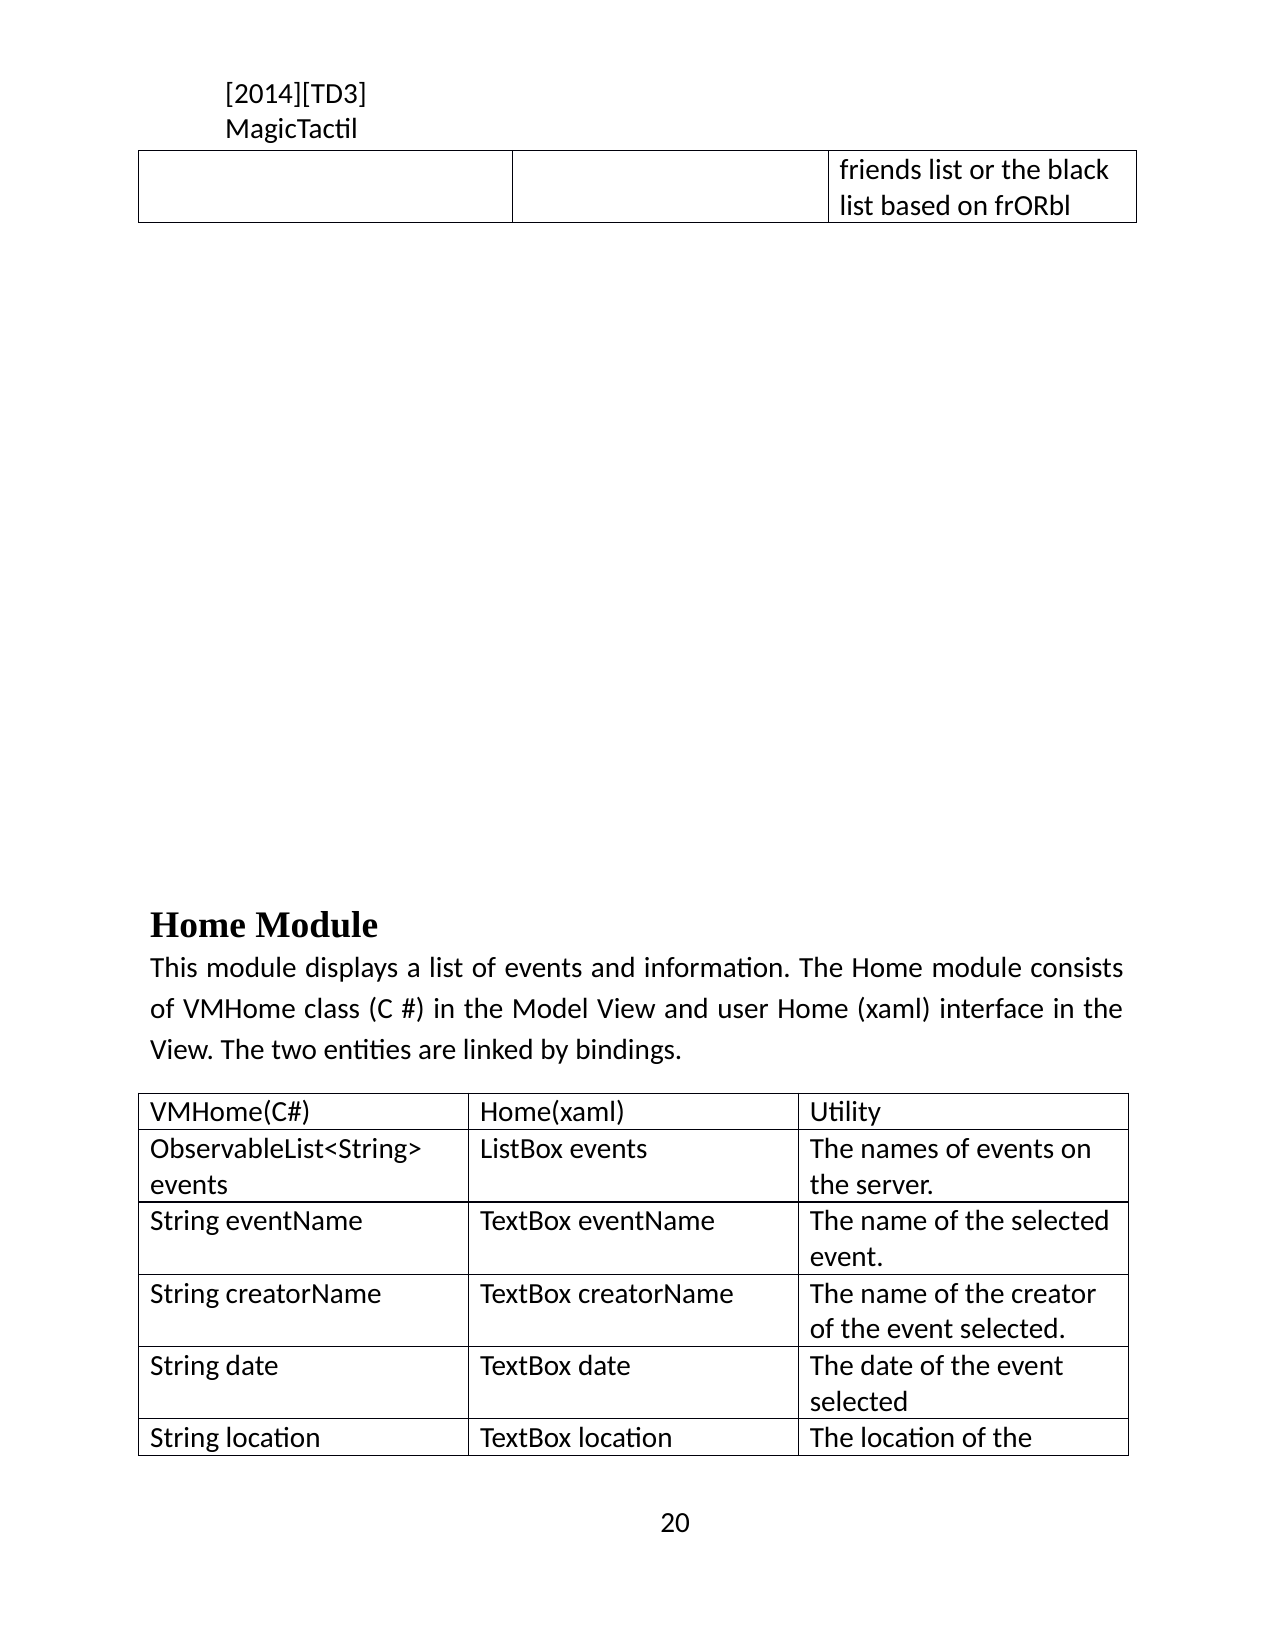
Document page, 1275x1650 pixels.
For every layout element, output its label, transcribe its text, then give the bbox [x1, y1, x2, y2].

table_cell String creatorName [139, 1275, 468, 1346]
table_cell The name of the creator of the event selected. [799, 1275, 1128, 1346]
table_cell The name of the selected event. [799, 1203, 1128, 1274]
table_cell TextBox eventName [469, 1203, 798, 1274]
table_header Utility [799, 1094, 1128, 1129]
table_cell [513, 151, 828, 222]
table_cell [139, 151, 512, 222]
table_header VMHome(C#) [139, 1094, 468, 1129]
table_cell The names of events on the server. [799, 1130, 1128, 1201]
table_cell ListBox events [469, 1130, 798, 1201]
text This module displays a list of events and information. The Home module consists of VMHome class (C #) in the Model View and user Home (xaml) interface in the View. The two entities are linked by bindings. [150, 949, 1125, 1066]
table_cell friends list or the black list based on frORbl [829, 151, 1136, 222]
table_cell TextBox location [469, 1419, 798, 1455]
table_cell The date of the event selected [799, 1347, 1128, 1418]
table_cell TextBox date [469, 1347, 798, 1418]
table_cell The location of the [799, 1419, 1128, 1455]
table_cell TextBox creatorName [469, 1275, 798, 1346]
table_cell ObservableList<String> events [139, 1130, 468, 1201]
subtitle Home Module [150, 903, 1125, 946]
table_header Home(xaml) [469, 1094, 798, 1129]
table_cell String location [139, 1419, 468, 1455]
table_cell String eventName [139, 1203, 468, 1274]
table_cell String date [139, 1347, 468, 1418]
